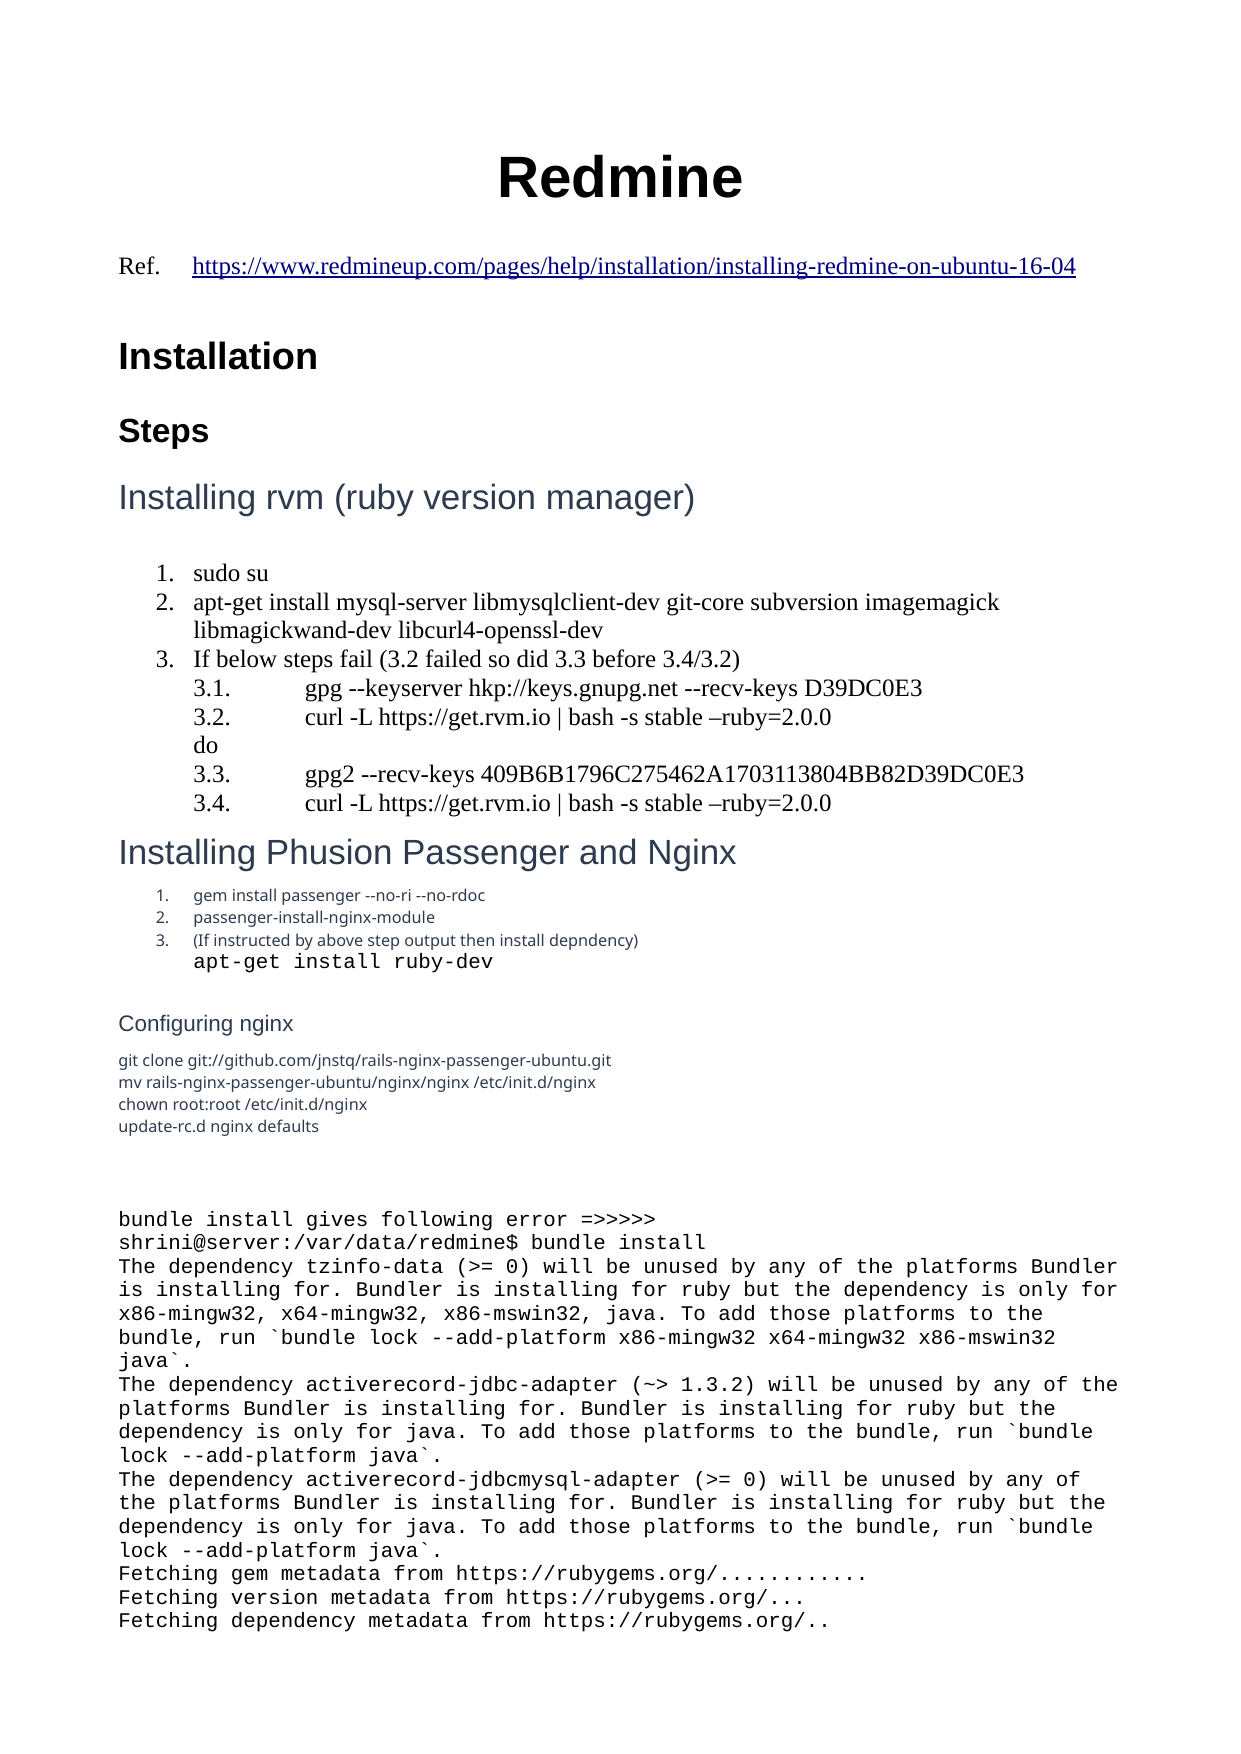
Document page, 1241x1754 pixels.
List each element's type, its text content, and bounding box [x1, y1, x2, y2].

text git clone git://github.com/jnstq/rails-nginx-passenger-ubuntu.git [118, 1049, 1122, 1071]
text Fetching dependency metadata from https://rubygems.org/.. [118, 1611, 1122, 1634]
text shrini@server:/var/data/redmine$ bundle install [118, 1232, 1122, 1256]
text Ref. https://www.redmineup.com/pages/help/installation/installing-redmine-on-ubuntu-16-04 [118, 251, 1122, 280]
list curl -L https://get.rvm.io | bash -s stable –ruby=2.0.0 [193, 788, 1122, 817]
text chown root:root /etc/init.d/nginx [118, 1093, 1122, 1115]
subtitle Installation [118, 334, 1122, 378]
subtitle Installing Phusion Passenger and Nginx [118, 831, 1122, 872]
list passenger-install-nginx-module [156, 906, 1122, 928]
text The dependency activerecord-jdbcmysql-adapter (>= 0) will be unused by any of the platforms Bundler is installing for. Bundler is installing for ruby but the dependency is only for java. To add those platforms to the bundle, run `bundle lock --add-platform java`. [118, 1469, 1122, 1563]
list apt-get install mysql-server libmysqlclient-dev git-core subversion imagemagick libmagickwand-dev libcurl4-openssl-dev [156, 587, 1122, 644]
list apt-get install ruby-dev [156, 951, 1122, 974]
text The dependency tzinfo-data (>= 0) will be unused by any of the platforms Bundler is installing for. Bundler is installing for ruby but the dependency is only for x86-mingw32, x64-mingw32, x86-mswin32, java. To add those platforms to the bundle, run `bundle lock --add-platform x86-mingw32 x64-mingw32 x86-mswin32 java`. [118, 1256, 1122, 1374]
list curl -L https://get.rvm.io | bash -s stable –ruby=2.0.0 [193, 702, 1122, 731]
list gpg --keyserver hkp://keys.gnupg.net --recv-keys D39DC0E3 [193, 673, 1122, 702]
text The dependency activerecord-jdbc-adapter (~> 1.3.2) will be unused by any of the platforms Bundler is installing for. Bundler is installing for ruby but the dependency is only for java. To add those platforms to the bundle, run `bundle lock --add-platform java`. [118, 1374, 1122, 1469]
list gem install passenger --no-ri --no-rdoc [156, 884, 1122, 906]
text mv rails-nginx-passenger-ubuntu/nginx/nginx /etc/init.d/nginx [118, 1071, 1122, 1093]
text Fetching version metadata from https://rubygems.org/... [118, 1587, 1122, 1611]
text bundle install gives following error =>>>>> [118, 1208, 1122, 1232]
subtitle Installing rvm (ruby version manager) [118, 477, 1122, 517]
list gpg2 --recv-keys 409B6B1796C275462A1703113804BB82D39DC0E3 [193, 759, 1122, 788]
text Fetching gem metadata from https://rubygems.org/............ [118, 1563, 1122, 1587]
list (If instructed by above step output then install depndency) [156, 928, 1122, 951]
list sudo su [156, 558, 1122, 587]
list do [156, 731, 1122, 759]
title Redmine [118, 143, 1122, 210]
subtitle Configuring nginx [118, 1011, 1122, 1036]
subtitle Steps [118, 411, 1122, 449]
text update-rc.d nginx defaults [118, 1115, 1122, 1138]
list If below steps fail (3.2 failed so did 3.3 before 3.4/3.2) [156, 644, 1122, 673]
